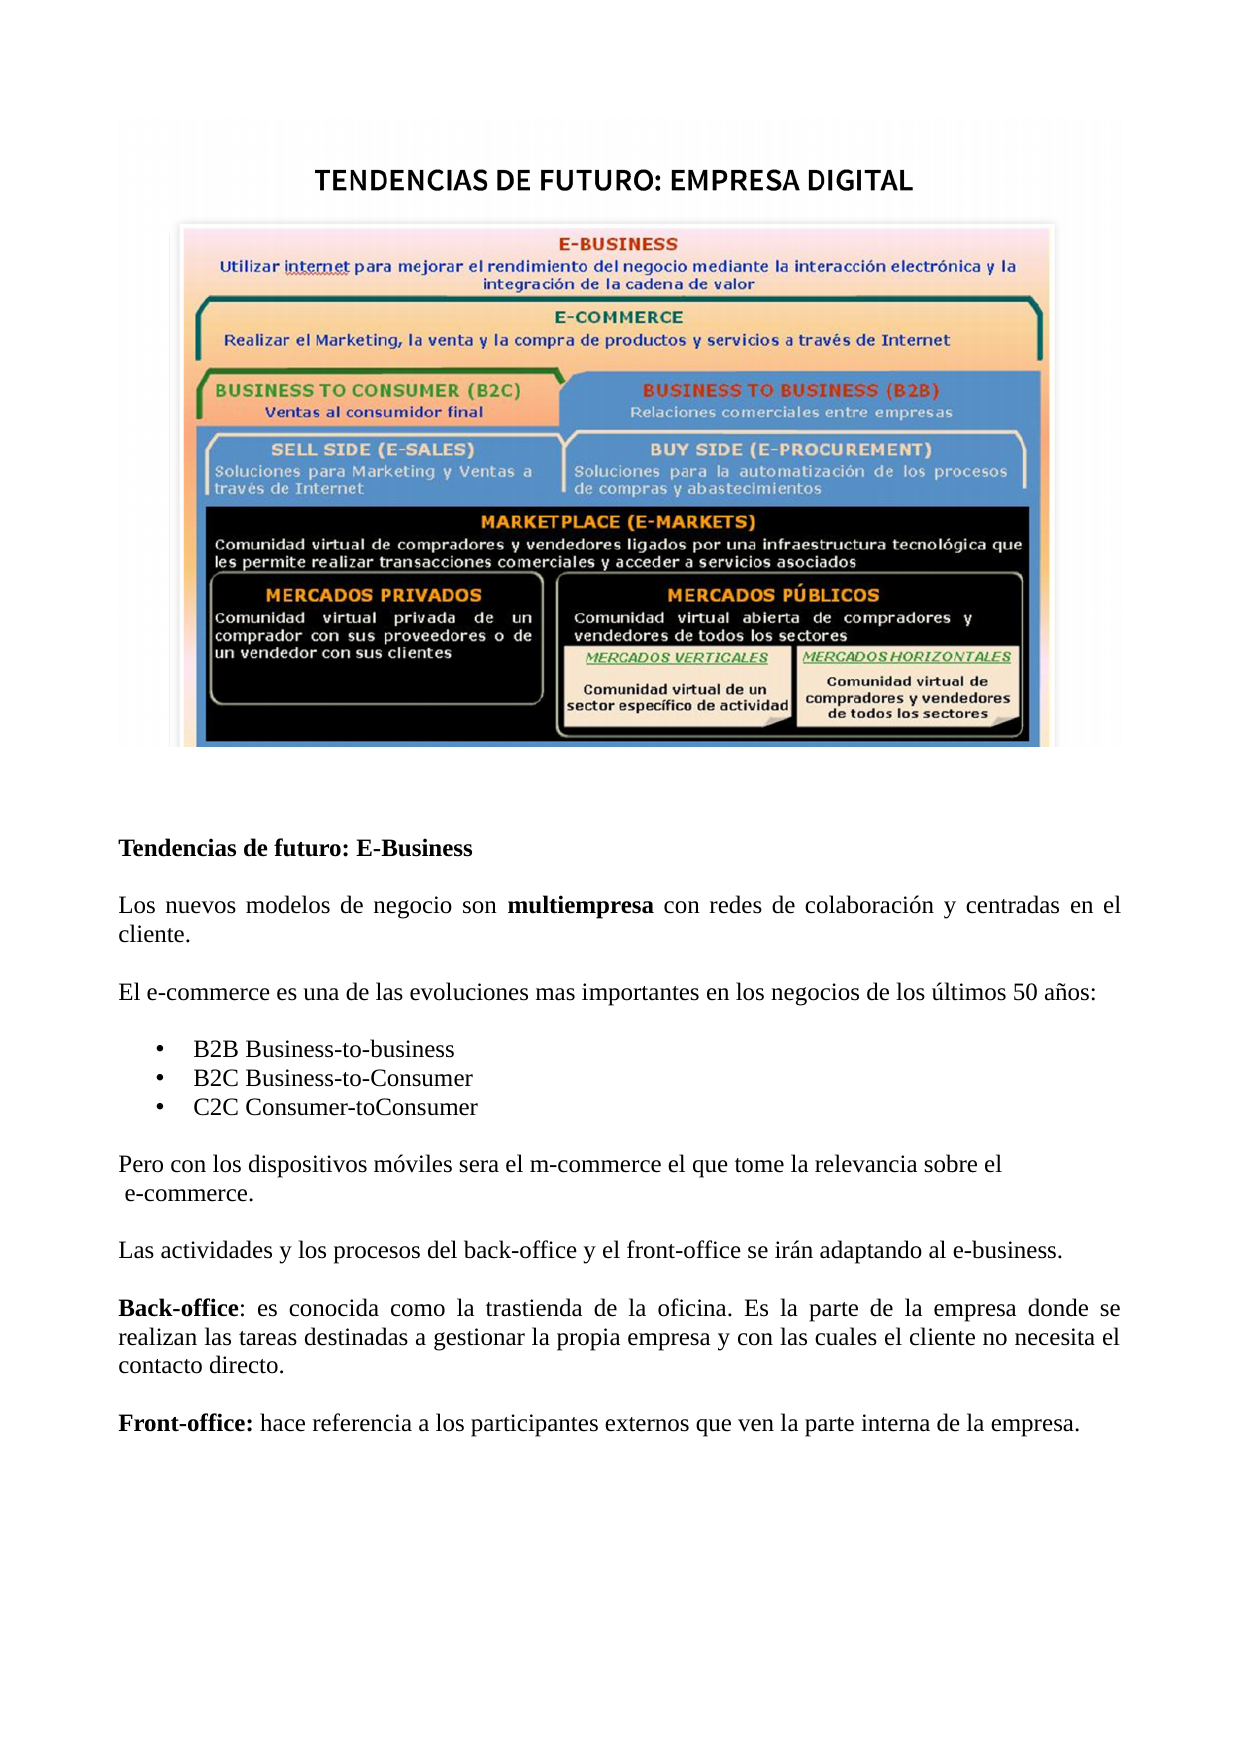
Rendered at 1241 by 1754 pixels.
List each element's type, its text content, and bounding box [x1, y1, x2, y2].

text Las actividades y los procesos del back-office y el front-office se irán adaptando al e-business. [118, 1235, 1122, 1264]
text Back-office: es conocida como la trastienda de la oficina. Es la parte de la empresa donde se realizan las tareas destinadas a gestionar la propia empresa y con las cuales el cliente no necesita el contacto directo. [118, 1293, 1122, 1379]
text Front-office: hace referencia a los participantes externos que ven la parte interna de la empresa. [118, 1408, 1122, 1437]
text Los nuevos modelos de negocio son multiempresa con redes de colaboración y centradas en el cliente. [118, 890, 1122, 948]
text Tendencias de futuro: E-Business [118, 833, 1122, 862]
text e-commerce. [118, 1178, 1122, 1207]
text El e-commerce es una de las evoluciones mas importantes en los negocios de los últimos 50 años: [118, 977, 1122, 1005]
picture [118, 118, 1123, 747]
text Pero con los dispositivos móviles sera el m-commerce el que tome la relevancia sobre el [118, 1149, 1122, 1178]
list C2C Consumer-toConsumer [156, 1092, 1122, 1120]
list B2B Business-to-business [156, 1034, 1122, 1063]
list B2C Business-to-Consumer [156, 1063, 1122, 1092]
